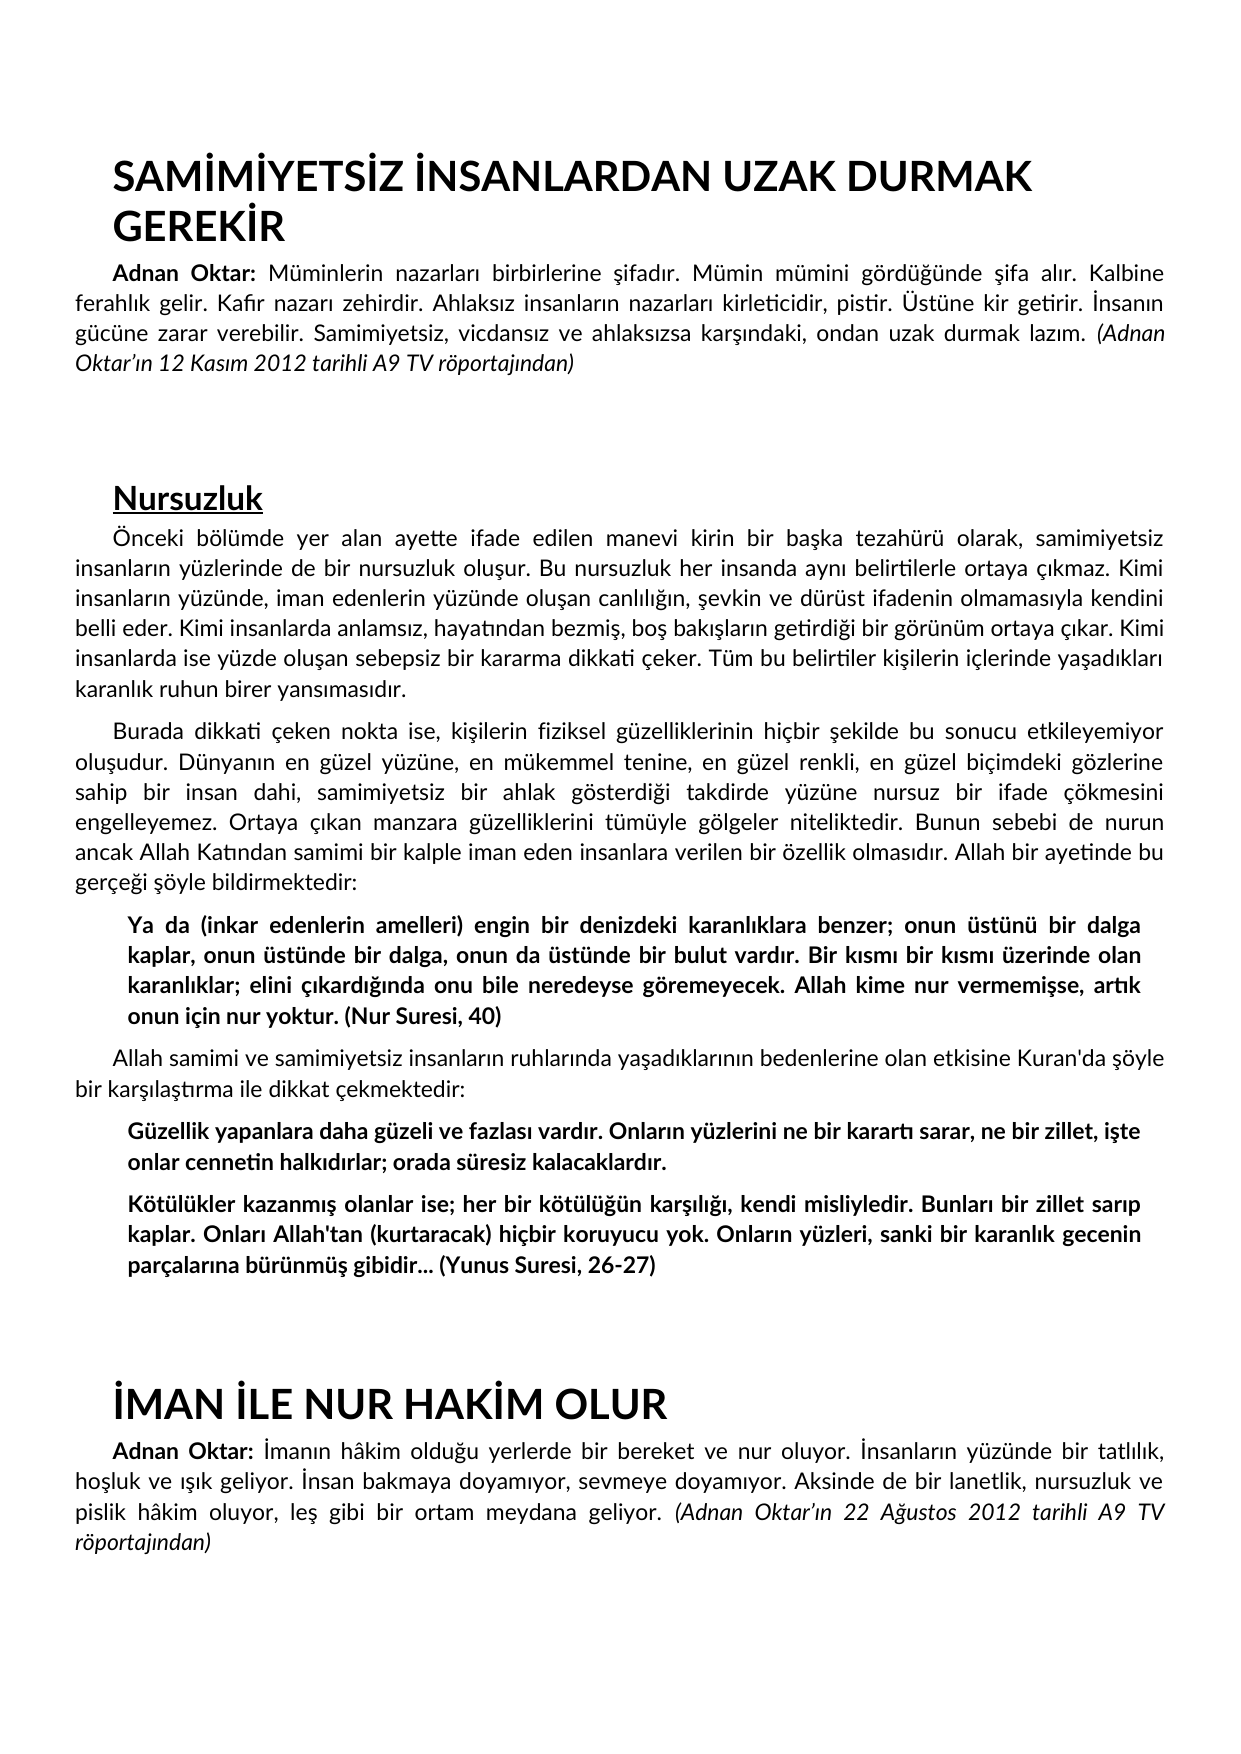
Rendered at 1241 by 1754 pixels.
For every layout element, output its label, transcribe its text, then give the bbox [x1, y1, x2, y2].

text Adnan Oktar: İmanın hâkim olduğu yerlerde bir bereket ve nur oluyor. İnsanların yüzünde bir tatlılık, hoşluk ve ışık geliyor. İnsan bakmaya doyamıyor, sevmeye doyamıyor. Aksinde de bir lanetlik, nursuzluk ve pislik hâkim oluyor, leş gibi bir ortam meydana geliyor. (Adnan Oktar’ın 22 Ağustos 2012 tarihli A9 TV röportajından) [75, 1437, 1165, 1555]
subtitle Nursuzluk [112, 477, 1165, 517]
text Güzellik yapanlara daha güzeli ve fazlası vardır. Onların yüzlerini ne bir karartı sarar, ne bir zillet, işte onlar cennetin halkıdırlar; orada süresiz kalacaklardır. [127, 1117, 1143, 1175]
text Allah samimi ve samimiyetsiz insanların ruhlarında yaşadıklarının bedenlerine olan etkisine Kuran'da şöyle bir karşılaştırma ile dikkat çekmektedir: [75, 1044, 1165, 1102]
subtitle İMAN İLE NUR HAKİM OLUR [112, 1378, 1165, 1428]
text Kötülükler kazanmış olanlar ise; her bir kötülüğün karşılığı, kendi misliyledir. Bunları bir zillet sarıp kaplar. Onları Allah'tan (kurtaracak) hiçbir koruyucu yok. Onların yüzleri, sanki bir karanlık gecenin parçalarına bürünmüş gibidir... (Yunus Suresi, 26-27) [127, 1190, 1143, 1278]
text Adnan Oktar: Müminlerin nazarları birbirlerine şifadır. Mümin mümini gördüğünde şifa alır. Kalbine ferahlık gelir. Kafir nazarı zehirdir. Ahlaksız insanların nazarları kirleticidir, pistir. Üstüne kir getirir. İnsanın gücüne zarar verebilir. Samimiyetsiz, vicdansız ve ahlaksızsa karşındaki, ondan uzak durmak lazım. (Adnan Oktar’ın 12 Kasım 2012 tarihli A9 TV röportajından) [75, 258, 1165, 376]
text Burada dikkati çeken nokta ise, kişilerin fiziksel güzelliklerinin hiçbir şekilde bu sonucu etkileyemiyor oluşudur. Dünyanın en güzel yüzüne, en mükemmel tenine, en güzel renkli, en güzel biçimdeki gözlerine sahip bir insan dahi, samimiyetsiz bir ahlak gösterdiği takdirde yüzüne nursuz bir ifade çökmesini engelleyemez. Ortaya çıkan manzara güzelliklerini tümüyle gölgeler niteliktedir. Bunun sebebi de nurun ancak Allah Katından samimi bir kalple iman eden insanlara verilen bir özellik olmasıdır. Allah bir ayetinde bu gerçeği şöyle bildirmektedir: [75, 717, 1165, 896]
text Önceki bölümde yer alan ayette ifade edilen manevi kirin bir başka tezahürü olarak, samimiyetsiz insanların yüzlerinde de bir nursuzluk oluşur. Bu nursuzluk her insanda aynı belirtilerle ortaya çıkmaz. Kimi insanların yüzünde, iman edenlerin yüzünde oluşan canlılığın, şevkin ve dürüst ifadenin olmamasıyla kendini belli eder. Kimi insanlarda anlamsız, hayatından bezmiş, boş bakışların getirdiği bir görünüm ortaya çıkar. Kimi insanlarda ise yüzde oluşan sebepsiz bir kararma dikkati çeker. Tüm bu belirtiler kişilerin içlerinde yaşadıkları karanlık ruhun birer yansımasıdır. [75, 523, 1165, 702]
text Ya da (inkar edenlerin amelleri) engin bir denizdeki karanlıklara benzer; onun üstünü bir dalga kaplar, onun üstünde bir dalga, onun da üstünde bir bulut vardır. Bir kısmı bir kısmı üzerinde olan karanlıklar; elini çıkardığında onu bile neredeyse göremeyecek. Allah kime nur vermemişse, artık onun için nur yoktur. (Nur Suresi, 40) [127, 911, 1143, 1029]
subtitle SAMİMİYETSİZ İNSANLARDAN UZAK DURMAK GEREKİR [112, 150, 1165, 250]
